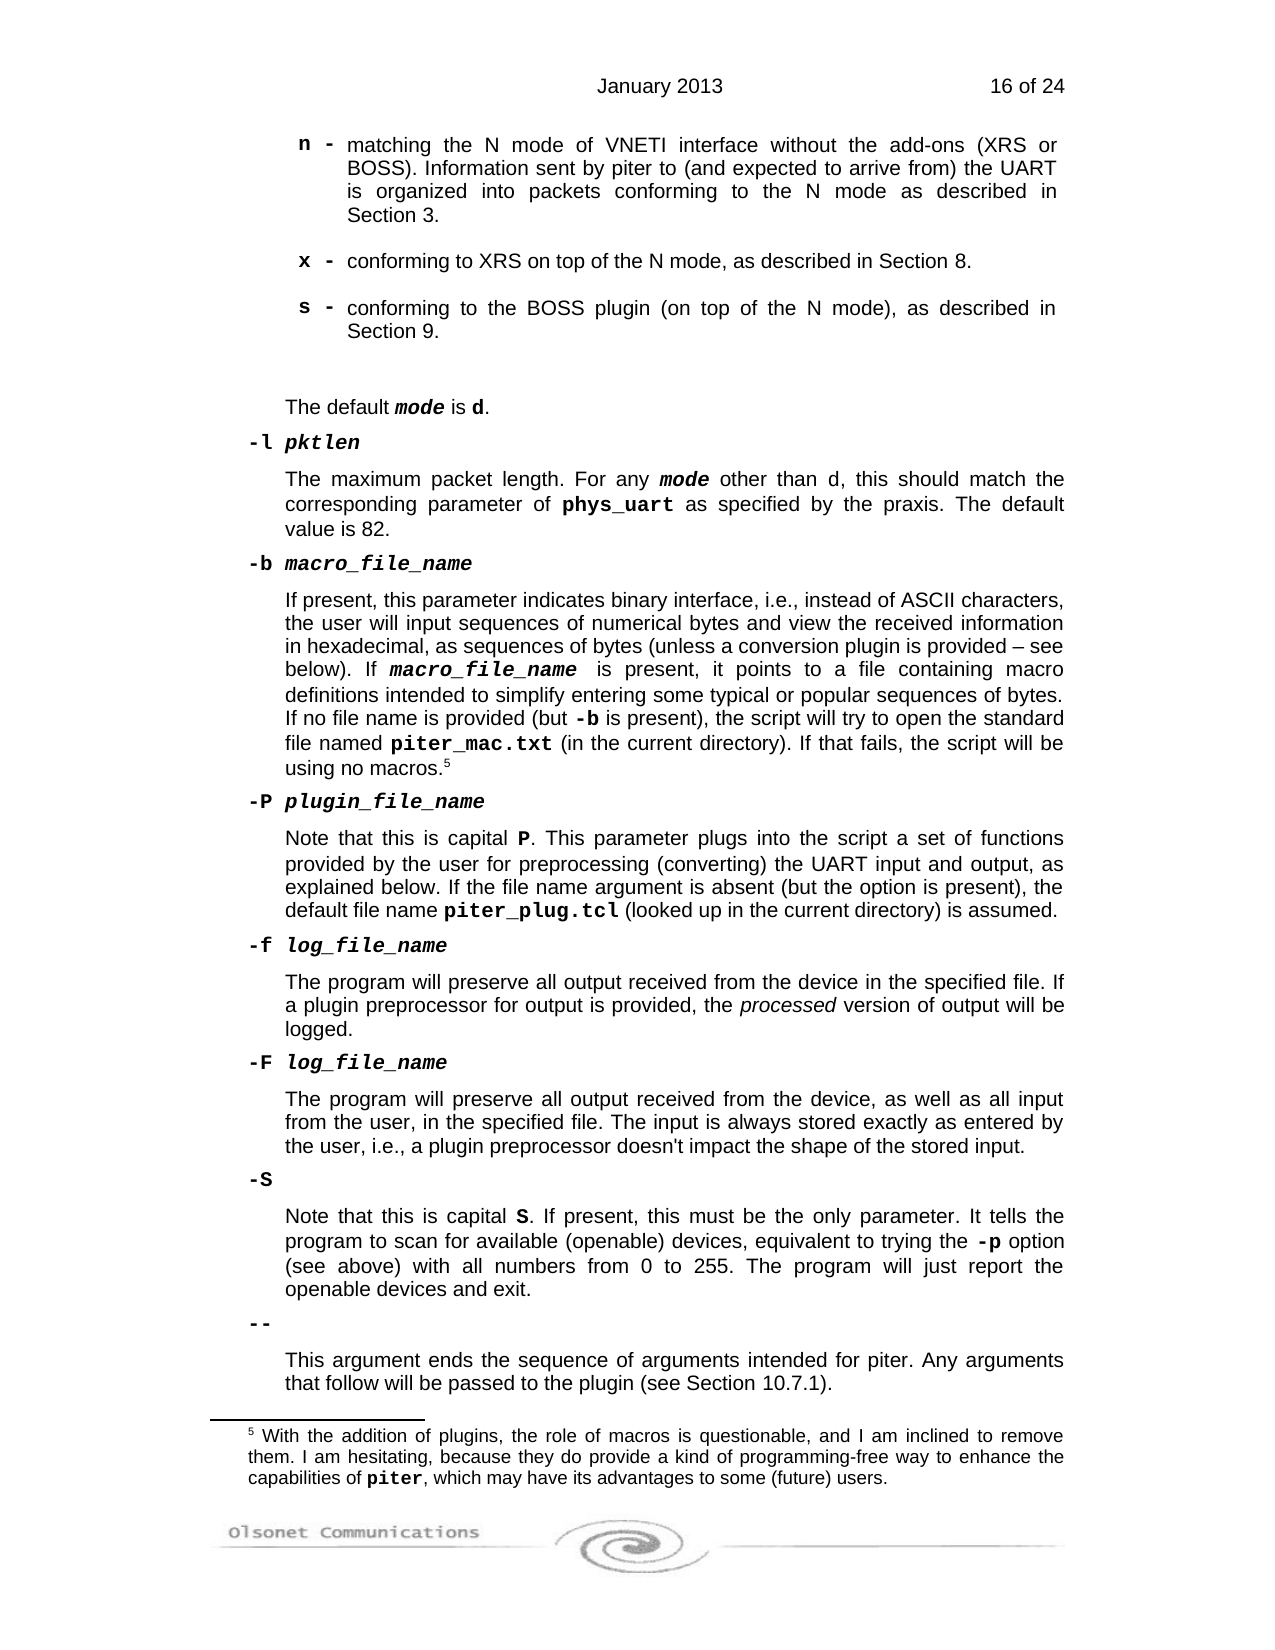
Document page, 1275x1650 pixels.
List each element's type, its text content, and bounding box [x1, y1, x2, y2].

text -S [247, 1169, 1065, 1193]
table_cell conforming to XRS on top of the N mode, as described in Section 8. [341, 244, 1064, 291]
text -b macro_file_name [247, 553, 1065, 577]
picture [210, 1504, 1065, 1596]
table_cell n - [285, 128, 341, 244]
text The program will preserve all output received from the device, as well as all input from the user, in the specified file. The input is always stored exactly as entered by the user, i.e., a plugin preprocessor doesn't impact the shape of the stored input. [285, 1088, 1065, 1157]
text -l pktlen [247, 432, 1065, 456]
text -F log_file_name [247, 1052, 1065, 1076]
text Note that this is capital P. This parameter plugs into the script a set of functions provided by the user for preprocessing (converting) the UART input and output, as explained below. If the file name argument is absent (but the option is present), the default file name piter_plug.tcl (looked up in the current directory) is assumed. [285, 827, 1065, 924]
table_cell matching the N mode of VNETI interface without the add-ons (XRS or BOSS). Information sent by piter to (and expected to arrive from) the UART is organized into packets conforming to the N mode as described in Section 3. [341, 128, 1064, 244]
text If present, this parameter indicates binary interface, i.e., instead of ASCII characters, the user will input sequences of numerical bytes and view the received information in hexadecimal, as sequences of bytes (unless a conversion plugin is provided – see below). If macro_file_name is present, it points to a file containing macro definitions intended to simplify entering some typical or popular sequences of bytes. If no file name is provided (but -b is present), the script will try to open the standard file named piter_mac.txt (in the current directory). If that fails, the script will be using no macros. [285, 588, 1065, 780]
table_cell conforming to the BOSS plugin (on top of the N mode), as described in Section 9. [341, 291, 1064, 360]
text The maximum packet length. For any mode other than d, this should match the corresponding parameter of phys_uart as specified by the praxis. The default value is 82. [285, 468, 1065, 541]
text -f log_file_name [247, 935, 1065, 959]
text Note that this is capital S. If present, this must be the only parameter. It tells the program to scan for available (openable) devices, equivalent to trying the -p option (see above) with all numbers from 0 to 255. The program will just report the openable devices and exit. [285, 1204, 1065, 1301]
text This argument ends the sequence of arguments intended for piter. Any arguments that follow will be passed to the plugin (see Section 10.7.1). [285, 1348, 1065, 1395]
table_cell x - [285, 244, 341, 291]
text -- [247, 1313, 1065, 1337]
text The program will preserve all output received from the device in the specified file. If a plugin preprocessor for output is provided, the processed version of output will be logged. [285, 971, 1065, 1041]
table_cell s - [285, 291, 341, 360]
text The default mode is d. [285, 395, 1065, 421]
text -P plugin_file_name [247, 792, 1065, 815]
text With the addition of plugins, the role of macros is questionable, and I am inclined to remove them. I am hesitating, because they do provide a kind of programming-free way to enhance the capabilities of piter, which may have its advantages to some (future) users. [248, 1426, 1065, 1490]
